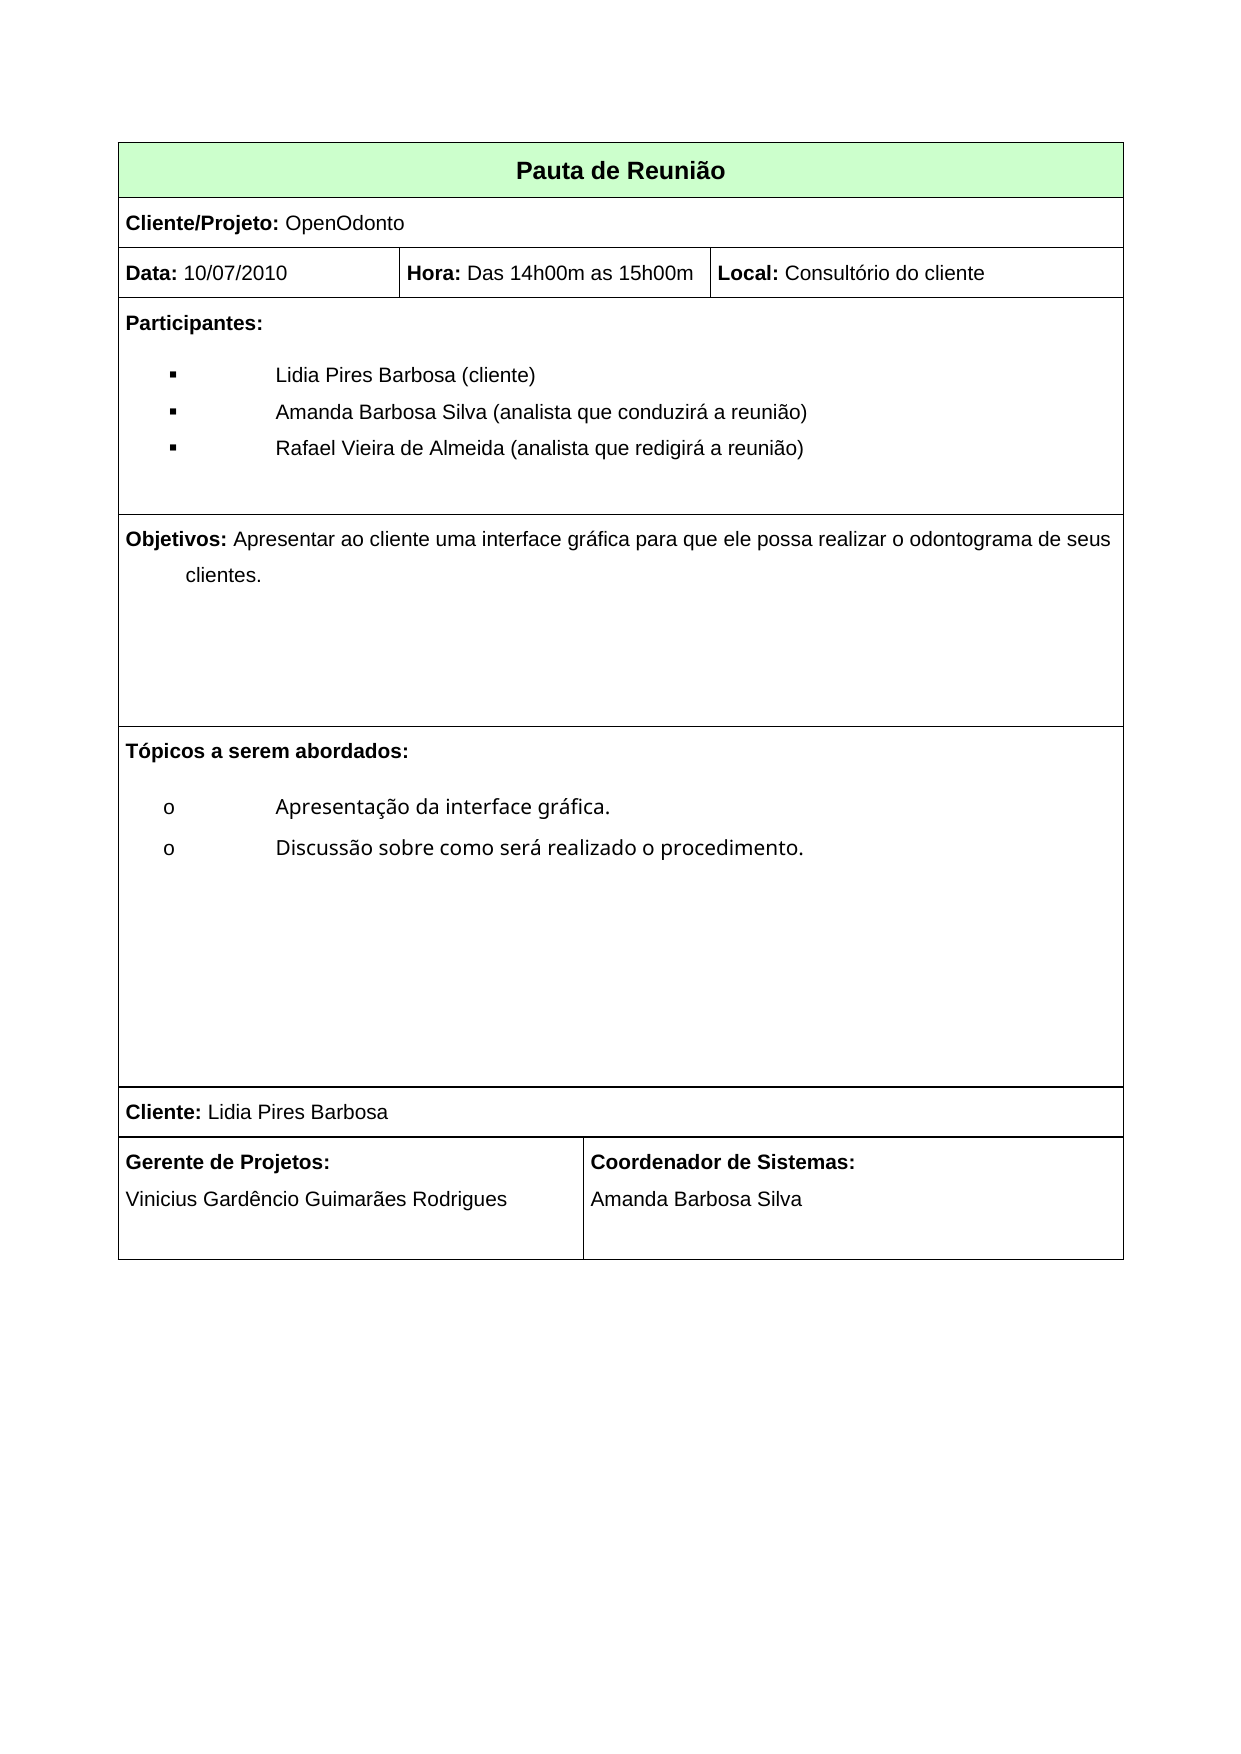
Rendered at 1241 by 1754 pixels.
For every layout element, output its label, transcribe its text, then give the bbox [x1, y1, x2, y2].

table_cell Objetivos: Apresentar ao cliente uma interface gráfica para que ele possa realizar o odontograma de seus clientes. [119, 515, 1123, 726]
table_cell Cliente/Projeto: OpenOdonto [119, 198, 1123, 247]
table_cell Tópicos a serem abordados: Apresentação da interface gráfica. Discussão sobre como será realizado o procedimento. [119, 727, 1123, 1086]
table_cell Gerente de Projetos: Vinicius Gardêncio Guimarães Rodrigues [119, 1138, 583, 1259]
table_cell Coordenador de Sistemas: Amanda Barbosa Silva [584, 1138, 1123, 1259]
table_cell Participantes: Lidia Pires Barbosa (cliente) Amanda Barbosa Silva (analista que conduzirá a reunião) Rafael Vieira de Almeida (analista que redigirá a reunião) [119, 298, 1123, 514]
table_cell Hora: Das 14h00m as 15h00m [400, 248, 710, 297]
table_header Pauta de Reunião [119, 143, 1123, 197]
table_cell Local: Consultório do cliente [711, 248, 1123, 297]
table_cell Data: 10/07/2010 [119, 248, 399, 297]
table_cell Cliente: Lidia Pires Barbosa [119, 1088, 1123, 1136]
